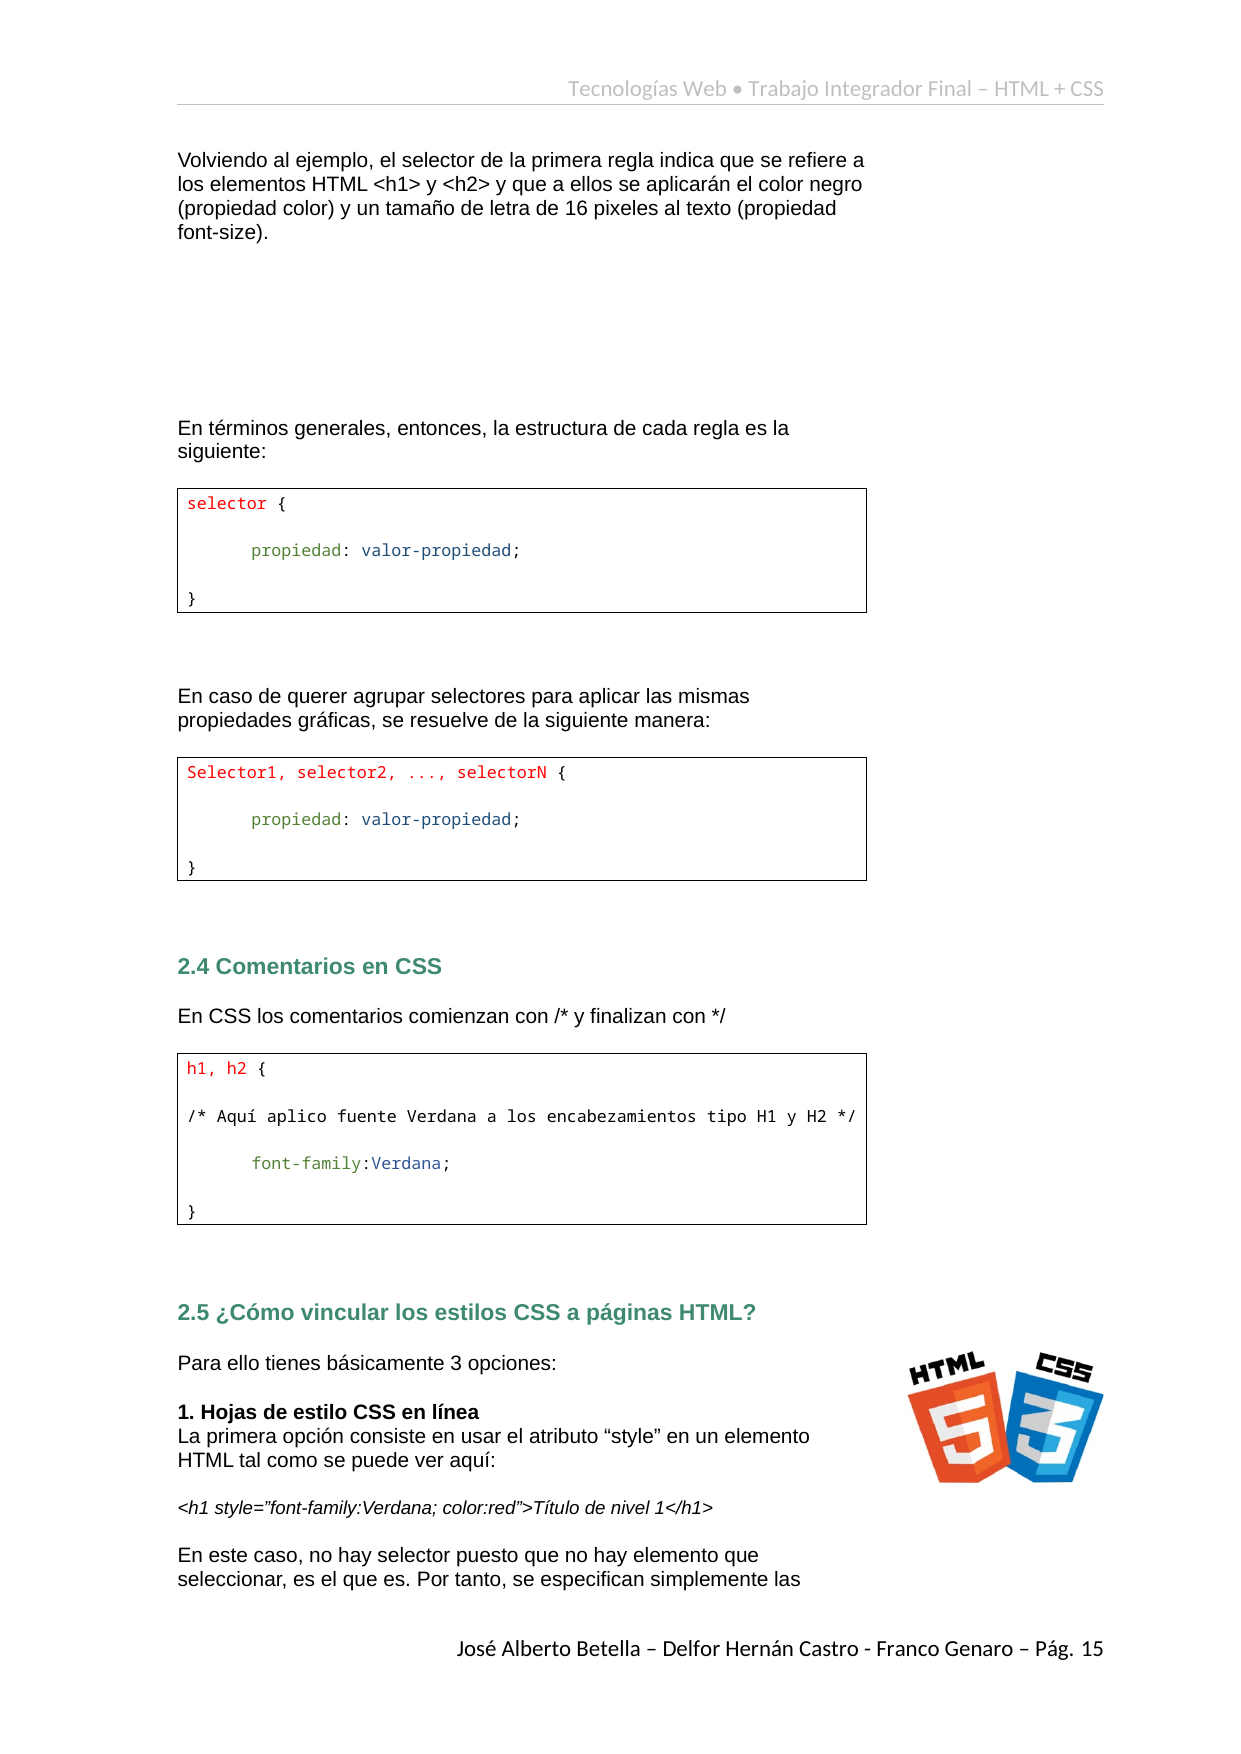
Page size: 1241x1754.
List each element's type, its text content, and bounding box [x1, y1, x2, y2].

text En este caso, no hay selector puesto que no hay elemento que seleccionar, es el que es. Por tanto, se especifican simplemente las [177, 1543, 867, 1591]
text selector { [178, 489, 866, 514]
text propiedad: valor-propiedad; [178, 536, 866, 562]
text h1, h2 { [178, 1054, 866, 1079]
text font-family:Verdana; [178, 1149, 866, 1174]
text En caso de querer agrupar selectores para aplicar las mismas propiedades gráficas, se resuelve de la siguiente manera: [177, 684, 867, 732]
text } [178, 1196, 866, 1224]
text <h1 style=”font-family:Verdana; color:red”>Título de nivel 1</h1> [177, 1497, 867, 1518]
text Para ello tienes básicamente 3 opciones: [177, 1351, 867, 1375]
text 2.5 ¿Cómo vincular los estilos CSS a páginas HTML? [177, 1299, 867, 1326]
text } [178, 584, 866, 612]
text 1. Hojas de estilo CSS en línea La primera opción consiste en usar el atributo “style” en un elemento HTML tal como se puede ver aquí: [177, 1400, 867, 1472]
text Selector1, selector2, ..., selectorN { [178, 758, 866, 783]
text Volviendo al ejemplo, el selector de la primera regla indica que se refiere a los elementos HTML <h1> y <h2> y que a ellos se aplicarán el color negro (propiedad color) y un tamaño de letra de 16 pixeles al texto (propiedad font-size). [177, 148, 867, 243]
text En términos generales, entonces, la estructura de cada regla es la siguiente: [177, 415, 867, 463]
text } [178, 852, 866, 880]
text propiedad: valor-propiedad; [178, 805, 866, 831]
text 2.4 Comentarios en CSS [177, 953, 867, 979]
text /* Aquí aplico fuente Verdana a los encabezamientos tipo H1 y H2 */ [178, 1101, 866, 1127]
picture [907, 1351, 1104, 1483]
text En CSS los comentarios comienzan con /* y finalizan con */ [177, 1004, 867, 1028]
